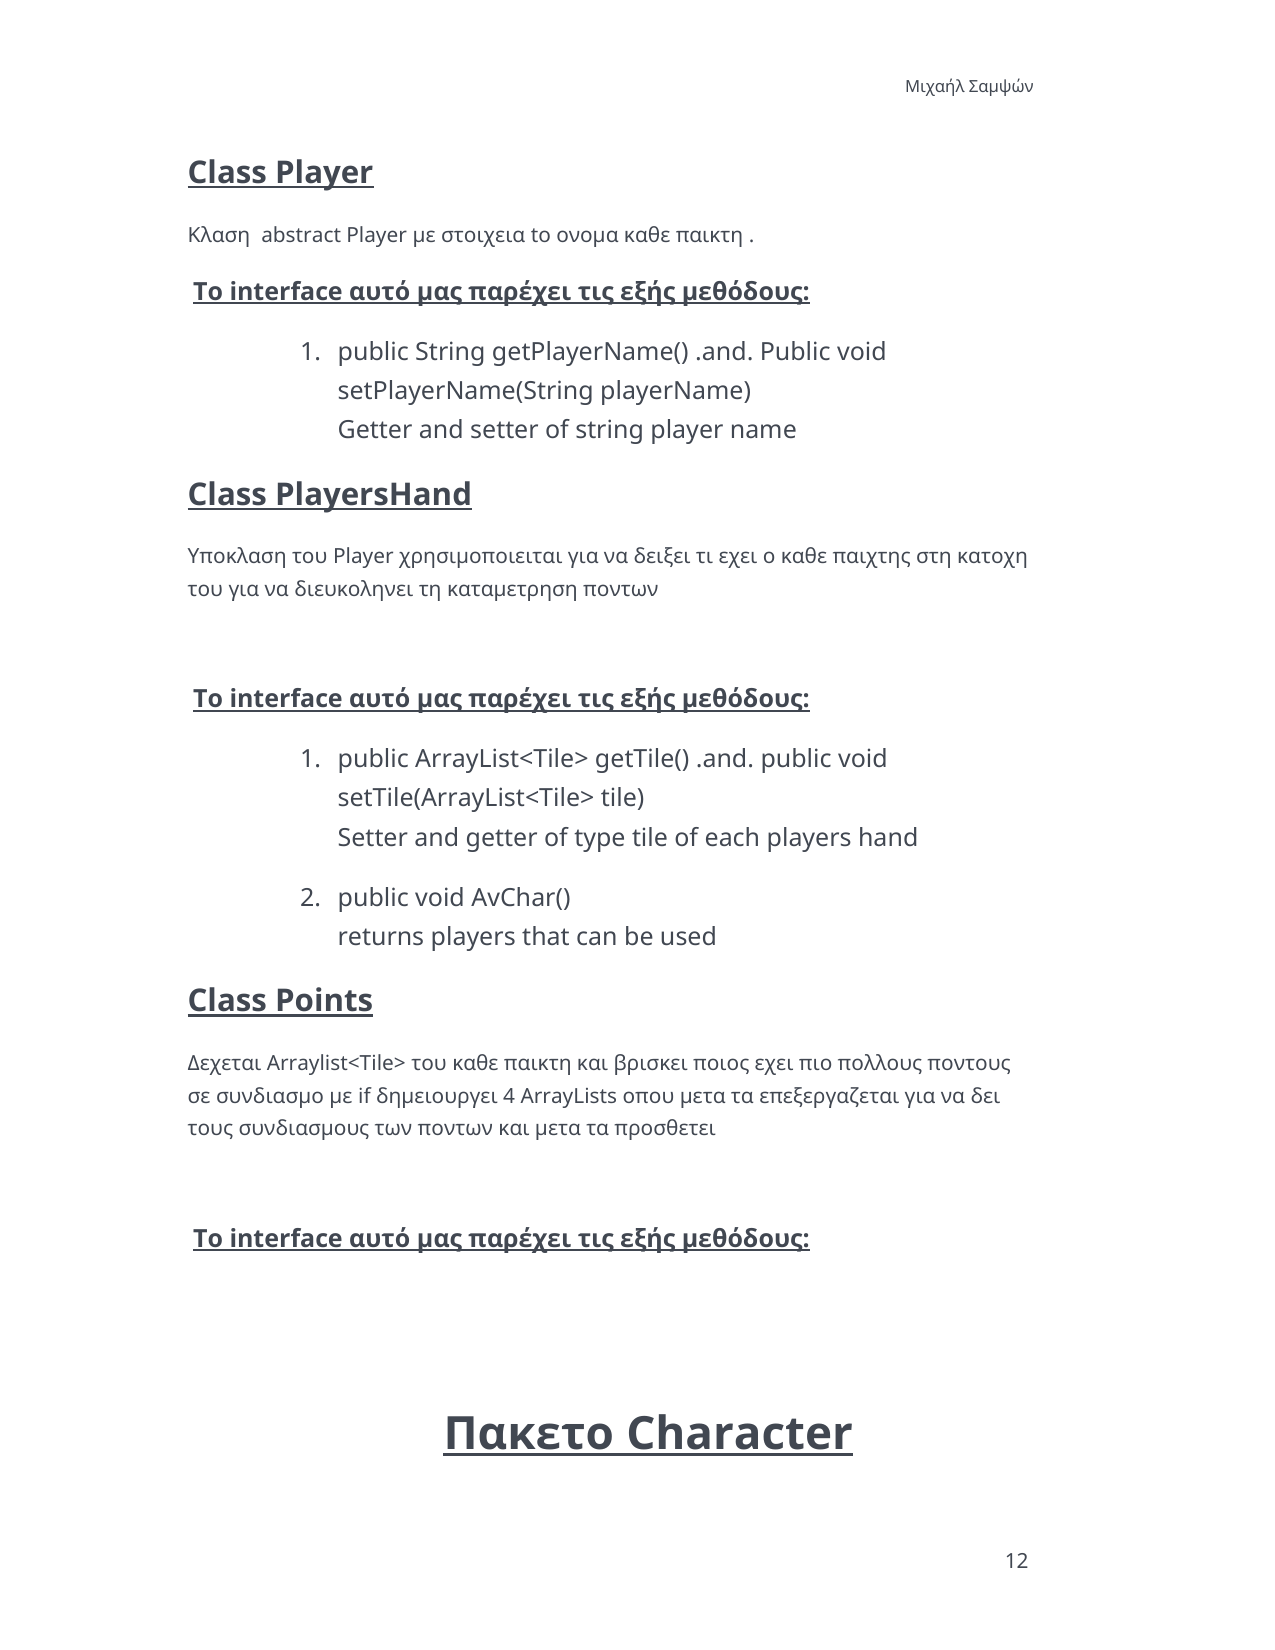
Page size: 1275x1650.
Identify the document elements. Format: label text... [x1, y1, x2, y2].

text Το interface αυτό μας παρέχει τις εξής μεθόδους: [187, 681, 1034, 715]
text Υποκλαση του Player χρησιμοποιειται για να δειξει τι εχει ο καθε παιχτης στη κατοχη του για να διευκοληνει τη καταμετρηση ποντων [187, 541, 1034, 602]
text Το interface αυτό μας παρέχει τις εξής μεθόδους: [187, 273, 1034, 307]
text Class Points [187, 978, 1034, 1021]
list public void AvChar() returns players that can be used [300, 879, 1034, 952]
list public String getPlayerName() .and. Public void setPlayerName(String playerName) Getter and setter of string player name [300, 333, 1034, 446]
text Κλαση abstract Player με στοιχεια to ονομα καθε παικτη . [187, 220, 1034, 248]
text Δεχεται Arraylist<Tile> του καθε παικτη και βρισκει ποιος εχει πιο πολλους ποντους σε συνδιασμο με if δημειουργει 4 ArrayLists οπου μετα τα επεξεργαζεται για να δει τους συνδιασμους των ποντων και μετα τα προσθετει [187, 1048, 1034, 1142]
text Class PlayersHand [187, 472, 1034, 514]
list public ArrayList<Tile> getTile() .and. public void setTile(ArrayList<Tile> tile) Setter and getter of type tile of each players hand [300, 741, 1034, 853]
text Το interface αυτό μας παρέχει τις εξής μεθόδους: [187, 1220, 1034, 1254]
text Class Player [187, 150, 1034, 193]
text Πακετο Character [187, 1400, 1034, 1463]
